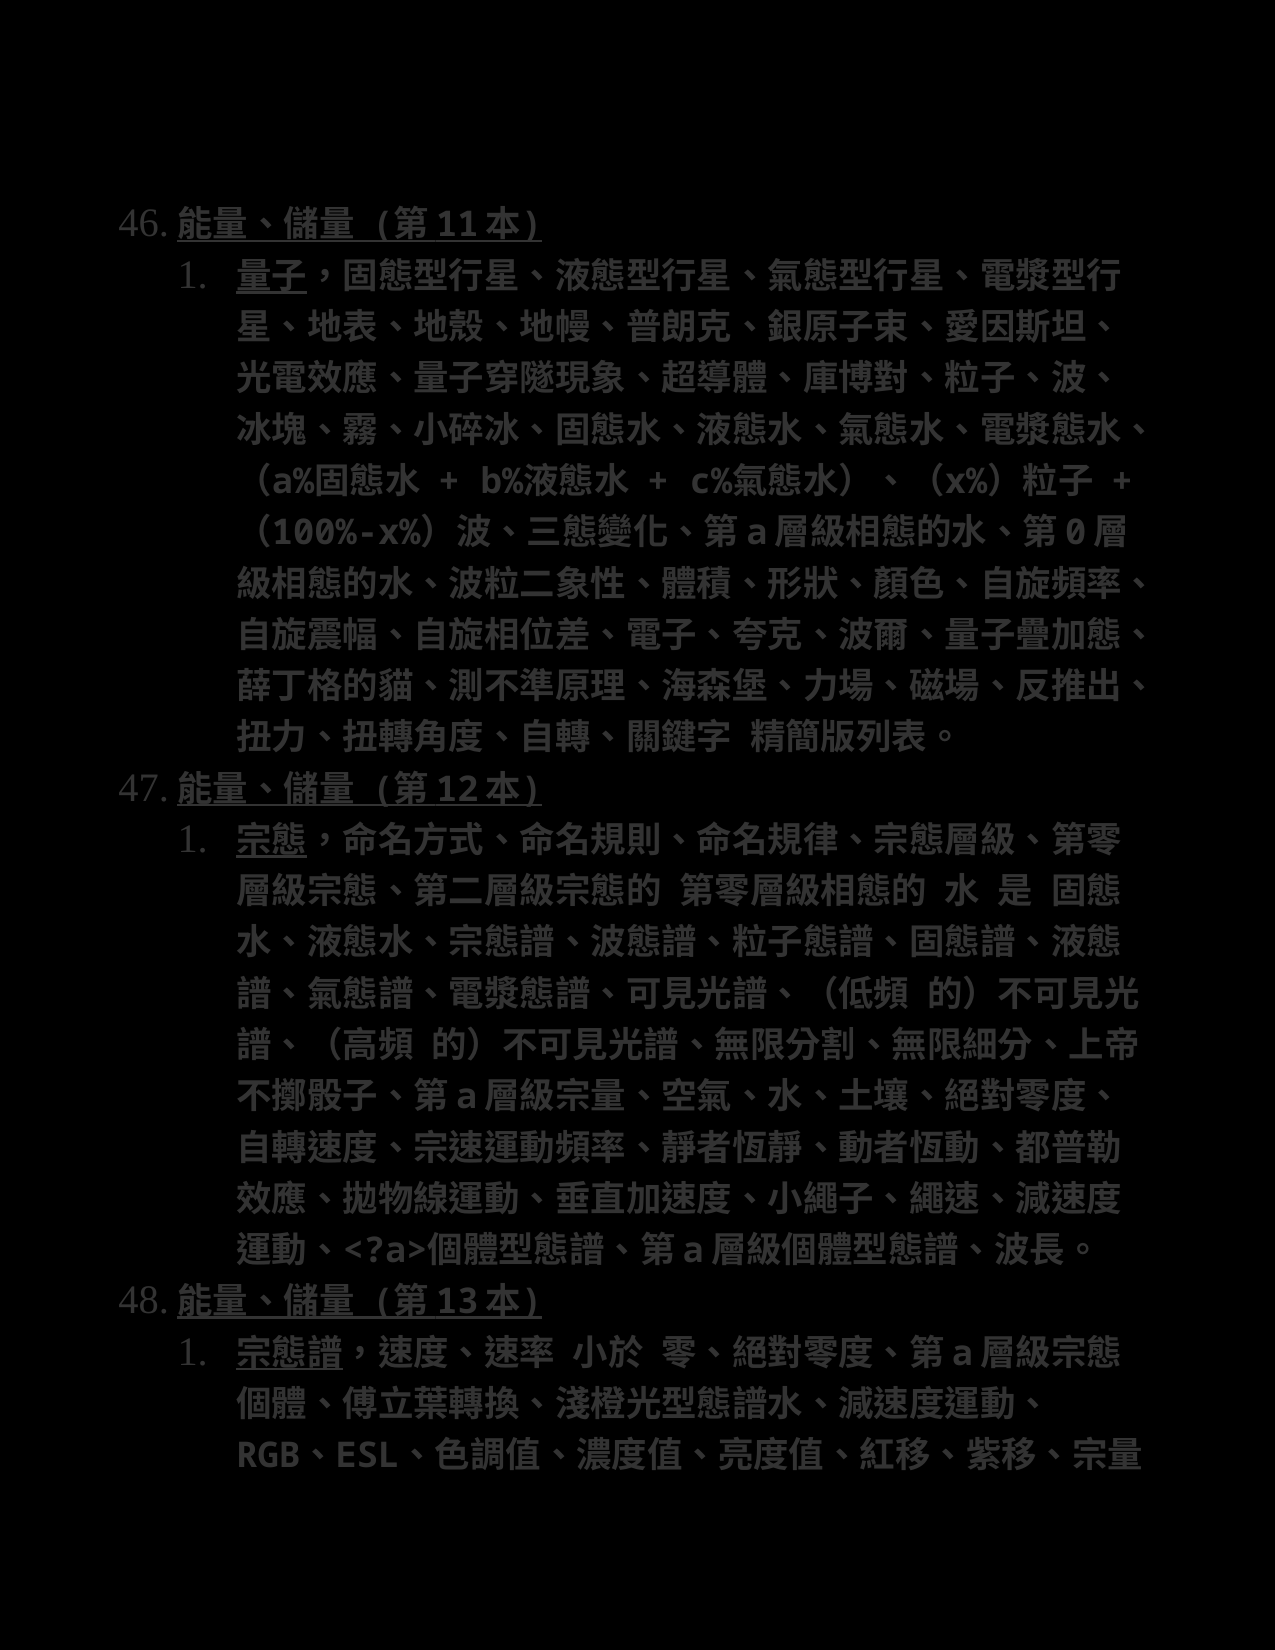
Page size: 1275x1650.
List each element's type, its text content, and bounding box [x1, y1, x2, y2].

list 能量、儲量 (第13本) [118, 1273, 1157, 1324]
list 量子，固態型行星、液態型行星、氣態型行星、電漿型行星、地表、地殼、地幔、普朗克、銀原子束、愛因斯坦、光電效應、量子穿隧現象、超導體、庫博對、粒子、波、冰塊、霧、小碎冰、固態水、液態水、氣態水、電漿態水、（a%固態水 + b%液態水 + c%氣態水）、（x%）粒子 +（100%-x%）波、三態變化、第a層級相態的水、第0層級相態的水、波粒二象性、體積、形狀、顏色、自旋頻率、自旋震幅、自旋相位差、電子、夸克、波爾、量子疊加態、薛丁格的貓、測不準原理、海森堡、力場、磁場、反推出、扭力、扭轉角度、自轉、關鍵字 精簡版列表。 [177, 247, 1157, 760]
list 能量、儲量 (第11本) [118, 196, 1157, 247]
list 宗態譜，速度、速率 小於 零、絕對零度、第a層級宗態個體、傅立葉轉換、淺橙光型態譜水、減速度運動、RGB、ESL、色調值、濃度值、亮度值、紅移、紫移、宗量 [177, 1324, 1157, 1478]
list 能量、儲量 (第12本) [118, 760, 1157, 811]
list 宗態，命名方式、命名規則、命名規律、宗態層級、第零層級宗態、第二層級宗態的 第零層級相態的 水 是 固態水、液態水、宗態譜、波態譜、粒子態譜、固態譜、液態譜、氣態譜、電漿態譜、可見光譜、（低頻 的）不可見光譜、（高頻 的）不可見光譜、無限分割、無限細分、上帝不擲骰子、第a層級宗量、空氣、水、土壤、絕對零度、自轉速度、宗速運動頻率、靜者恆靜、動者恆動、都普勒效應、拋物線運動、垂直加速度、小繩子、繩速、減速度運動、<?a>個體型態譜、第a層級個體型態譜、波長。 [177, 811, 1157, 1273]
